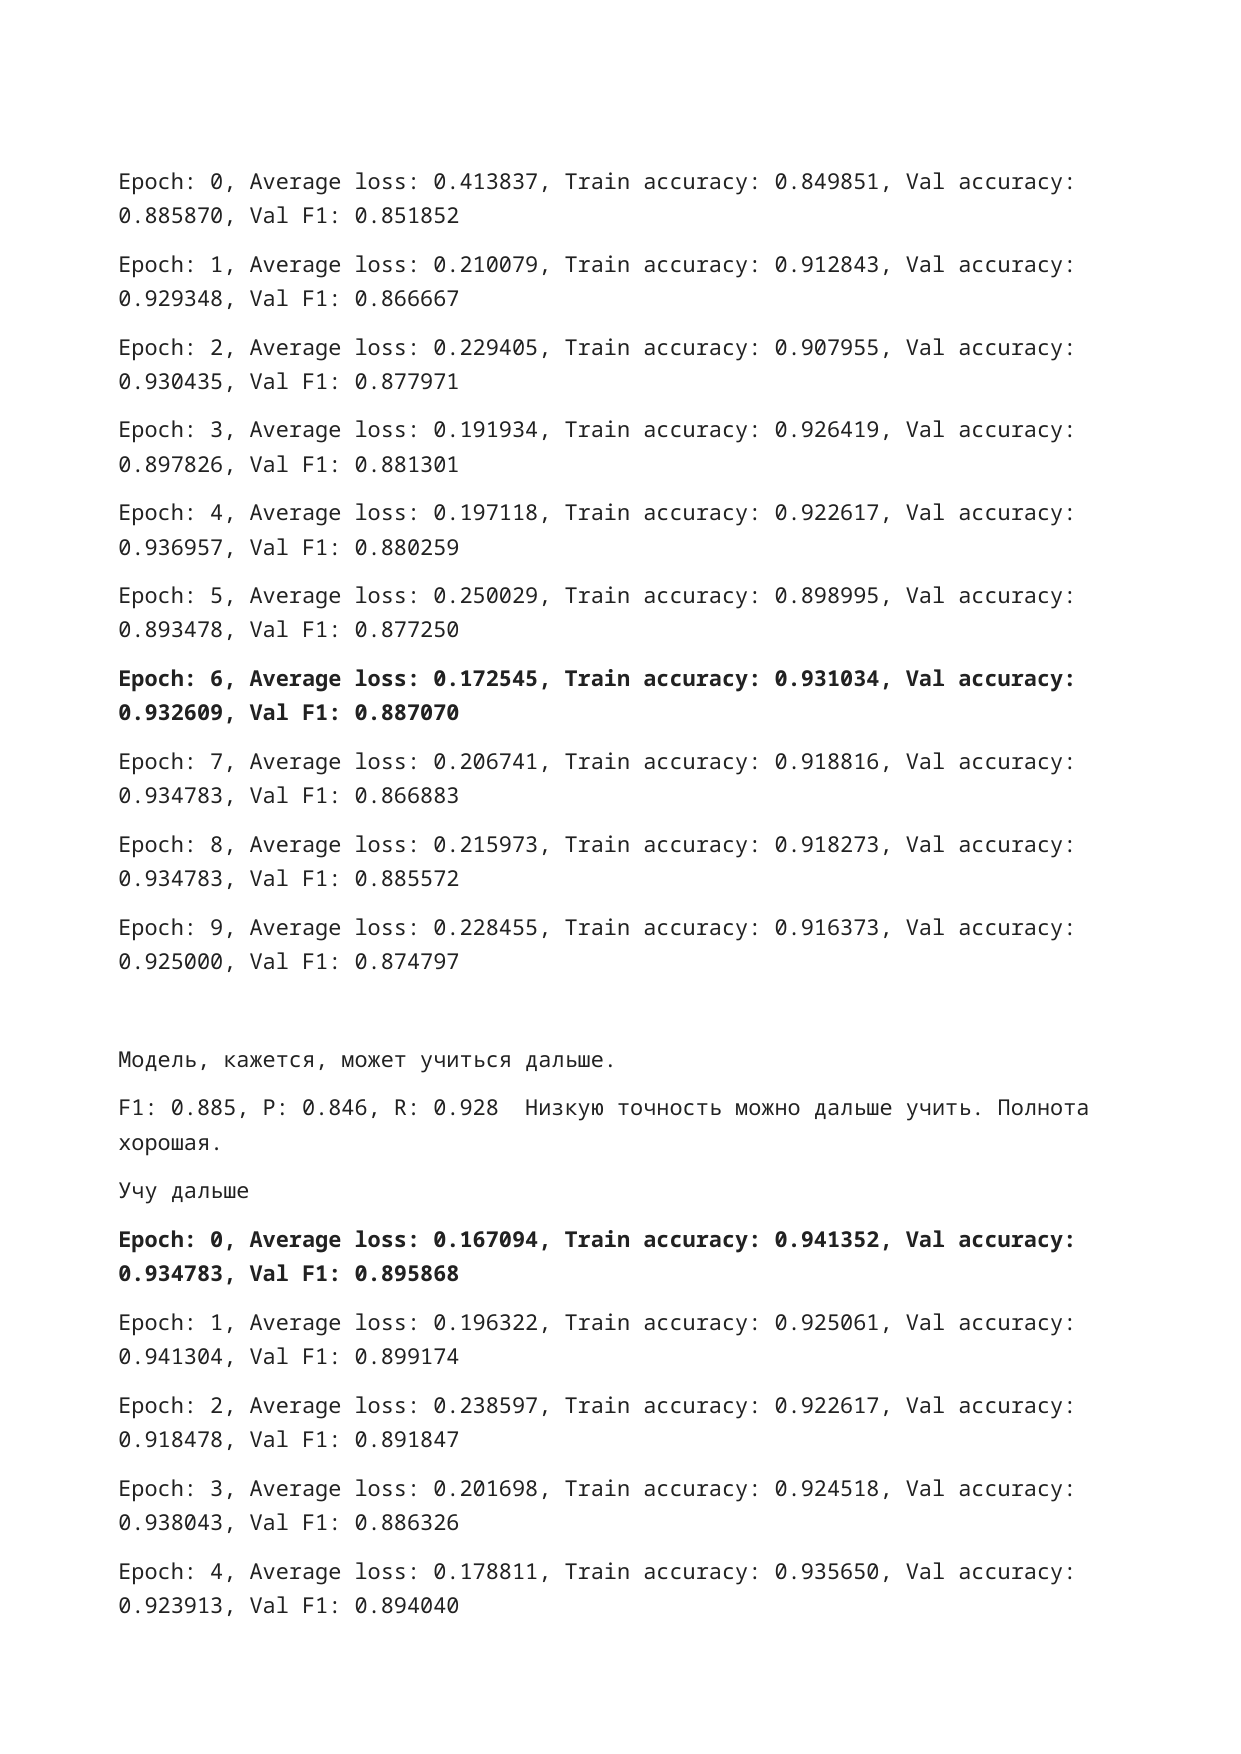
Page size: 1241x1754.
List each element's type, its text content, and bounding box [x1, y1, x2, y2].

text Epoch: 0, Average loss: 0.413837, Train accuracy: 0.849851, Val accuracy: 0.885870, Val F1: 0.851852 [118, 166, 1122, 230]
text F1: 0.885, P: 0.846, R: 0.928 Низкую точность можно дальше учить. Полнота хорошая. [118, 1092, 1122, 1156]
text Epoch: 2, Average loss: 0.229405, Train accuracy: 0.907955, Val accuracy: 0.930435, Val F1: 0.877971 [118, 332, 1122, 396]
text Epoch: 1, Average loss: 0.210079, Train accuracy: 0.912843, Val accuracy: 0.929348, Val F1: 0.866667 [118, 249, 1122, 313]
text Epoch: 9, Average loss: 0.228455, Train accuracy: 0.916373, Val accuracy: 0.925000, Val F1: 0.874797 [118, 912, 1122, 976]
text Epoch: 3, Average loss: 0.201698, Train accuracy: 0.924518, Val accuracy: 0.938043, Val F1: 0.886326 [118, 1473, 1122, 1537]
text Epoch: 3, Average loss: 0.191934, Train accuracy: 0.926419, Val accuracy: 0.897826, Val F1: 0.881301 [118, 414, 1122, 478]
text Epoch: 4, Average loss: 0.197118, Train accuracy: 0.922617, Val accuracy: 0.936957, Val F1: 0.880259 [118, 497, 1122, 561]
text Epoch: 0, Average loss: 0.167094, Train accuracy: 0.941352, Val accuracy: 0.934783, Val F1: 0.895868 [118, 1224, 1122, 1288]
text Epoch: 2, Average loss: 0.238597, Train accuracy: 0.922617, Val accuracy: 0.918478, Val F1: 0.891847 [118, 1390, 1122, 1454]
text Модель, кажется, может учиться дальше. [118, 1044, 1122, 1073]
text Epoch: 7, Average loss: 0.206741, Train accuracy: 0.918816, Val accuracy: 0.934783, Val F1: 0.866883 [118, 746, 1122, 810]
text Epoch: 8, Average loss: 0.215973, Train accuracy: 0.918273, Val accuracy: 0.934783, Val F1: 0.885572 [118, 829, 1122, 893]
text Epoch: 5, Average loss: 0.250029, Train accuracy: 0.898995, Val accuracy: 0.893478, Val F1: 0.877250 [118, 580, 1122, 644]
text Epoch: 4, Average loss: 0.178811, Train accuracy: 0.935650, Val accuracy: 0.923913, Val F1: 0.894040 [118, 1556, 1122, 1620]
text Epoch: 1, Average loss: 0.196322, Train accuracy: 0.925061, Val accuracy: 0.941304, Val F1: 0.899174 [118, 1307, 1122, 1371]
text Epoch: 6, Average loss: 0.172545, Train accuracy: 0.931034, Val accuracy: 0.932609, Val F1: 0.887070 [118, 663, 1122, 727]
text Учу дальше [118, 1175, 1122, 1205]
